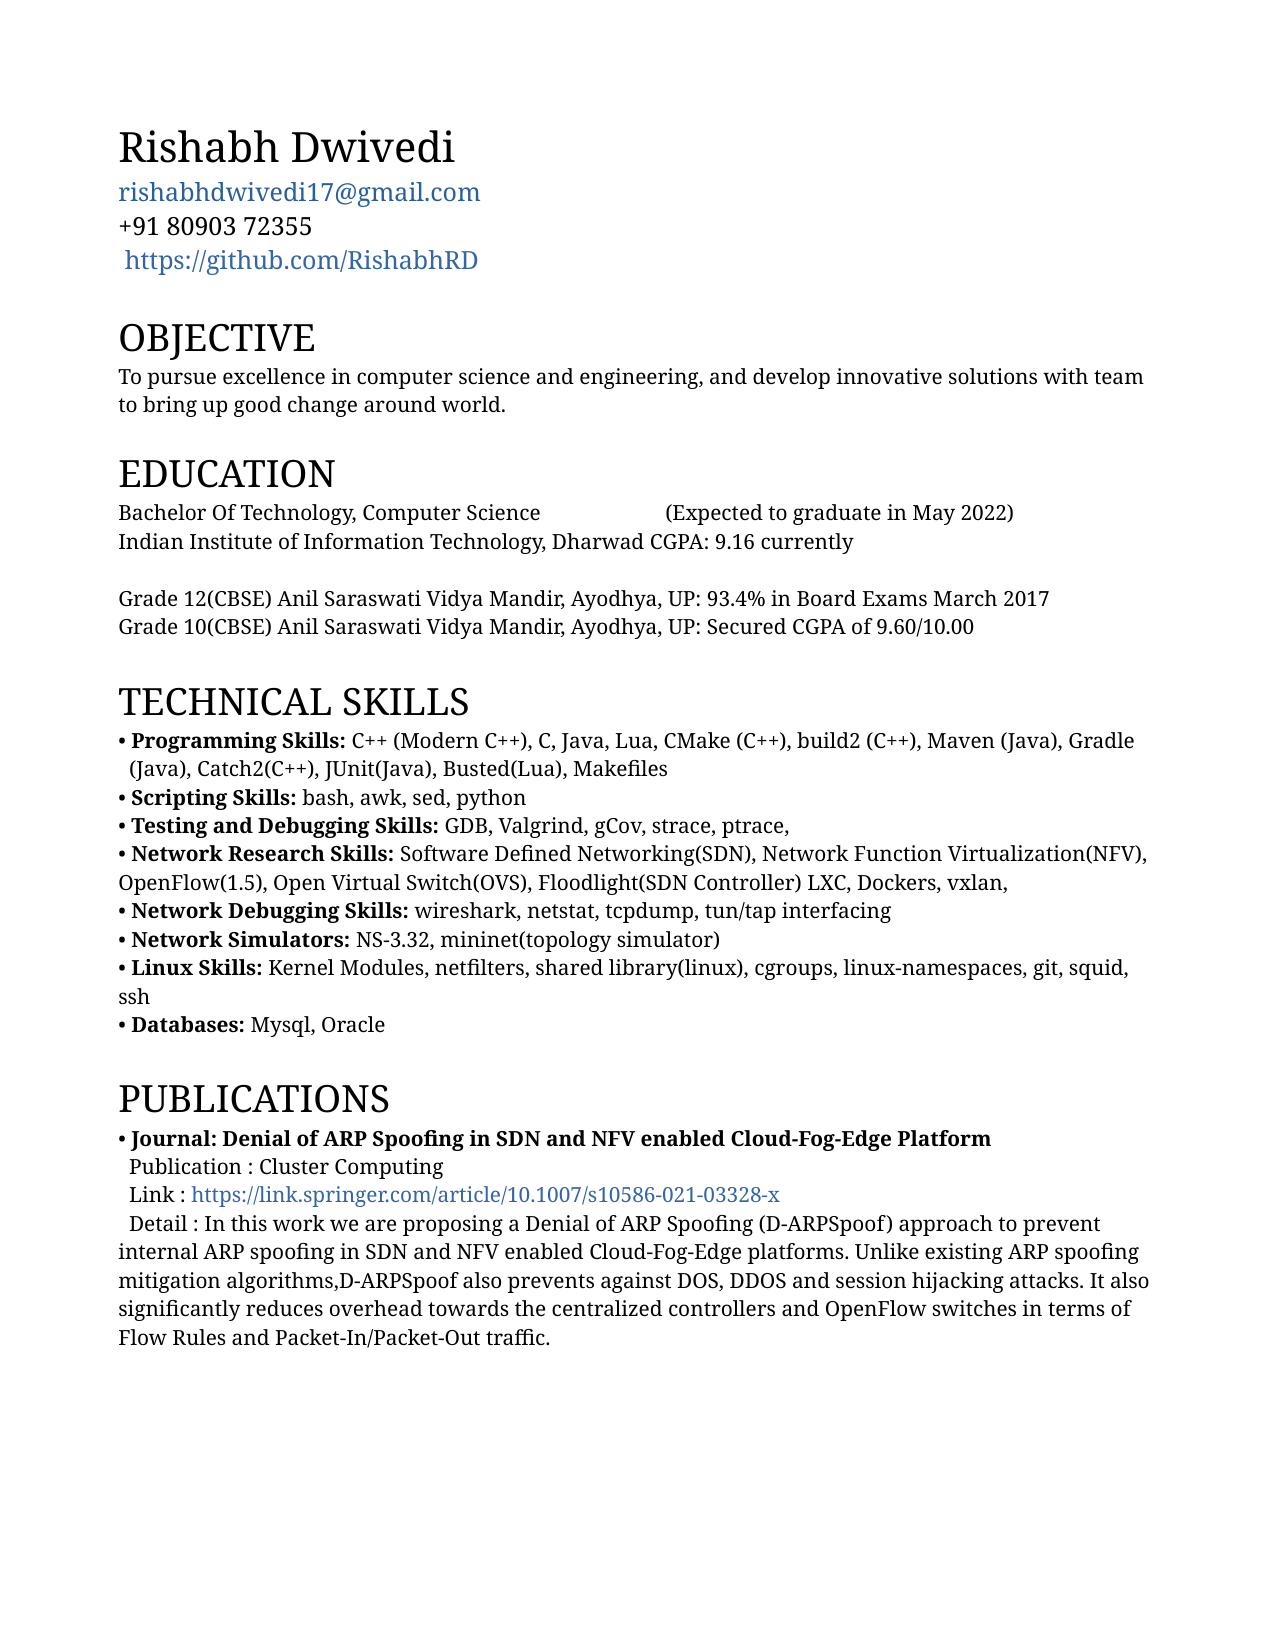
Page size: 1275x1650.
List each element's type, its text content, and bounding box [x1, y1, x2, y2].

text OBJECTIVE [118, 311, 1157, 362]
text Grade 12(CBSE) Anil Saraswati Vidya Mandir, Ayodhya, UP: 93.4% in Board Exams March 2017 [118, 584, 1157, 612]
text TECHNICAL SKILLS [118, 675, 1157, 726]
text Rishabh Dwivedi [118, 118, 1157, 175]
text To pursue excellence in computer science and engineering, and develop innovative solutions with team to bring up good change around world. [118, 362, 1157, 419]
text • Scripting Skills: bash, awk, sed, python [118, 783, 1157, 811]
text • Programming Skills: C++ (Modern C++), C, Java, Lua, CMake (C++), build2 (C++), Maven (Java), Gradle [118, 726, 1157, 754]
text • Network Research Skills: Software Defined Networking(SDN), Network Function Virtualization(NFV), OpenFlow(1.5), Open Virtual Switch(OVS), Floodlight(SDN Controller) LXC, Dockers, vxlan, [118, 839, 1157, 896]
text PUBLICATIONS [118, 1073, 1157, 1124]
text https://github.com/RishabhRD [118, 243, 1157, 277]
text rishabhdwivedi17@gmail.com [118, 175, 1157, 209]
text • Testing and Debugging Skills: GDB, Valgrind, gCov, strace, ptrace, [118, 811, 1157, 839]
text • Network Simulators: NS-3.32, mininet(topology simulator) [118, 925, 1157, 953]
text Grade 10(CBSE) Anil Saraswati Vidya Mandir, Ayodhya, UP: Secured CGPA of 9.60/10.00 [118, 612, 1157, 641]
text • Databases: Mysql, Oracle [118, 1010, 1157, 1039]
text Link : https://link.springer.com/article/10.1007/s10586-021-03328-x [118, 1181, 1157, 1209]
text Indian Institute of Information Technology, Dharwad CGPA: 9.16 currently [118, 527, 1157, 555]
text • Linux Skills: Kernel Modules, netfilters, shared library(linux), cgroups, linux-namespaces, git, squid, ssh [118, 953, 1157, 1010]
text EDUCATION [118, 447, 1157, 498]
text Bachelor Of Technology, Computer Science (Expected to graduate in May 2022) [118, 498, 1157, 527]
text +91 80903 72355 [118, 209, 1157, 243]
text Publication : Cluster Computing [118, 1152, 1157, 1181]
text • Network Debugging Skills: wireshark, netstat, tcpdump, tun/tap interfacing [118, 896, 1157, 925]
text Detail : In this work we are proposing a Denial of ARP Spoofing (D-ARPSpoof) approach to prevent internal ARP spoofing in SDN and NFV enabled Cloud-Fog-Edge platforms. Unlike existing ARP spoofing mitigation algorithms,D-ARPSpoof also prevents against DOS, DDOS and session hijacking attacks. It also significantly reduces overhead towards the centralized controllers and OpenFlow switches in terms of Flow Rules and Packet-In/Packet-Out traffic. [118, 1209, 1157, 1351]
text (Java), Catch2(C++), JUnit(Java), Busted(Lua), Makefiles [118, 754, 1157, 783]
text • Journal: Denial of ARP Spoofing in SDN and NFV enabled Cloud-Fog-Edge Platform [118, 1124, 1157, 1152]
